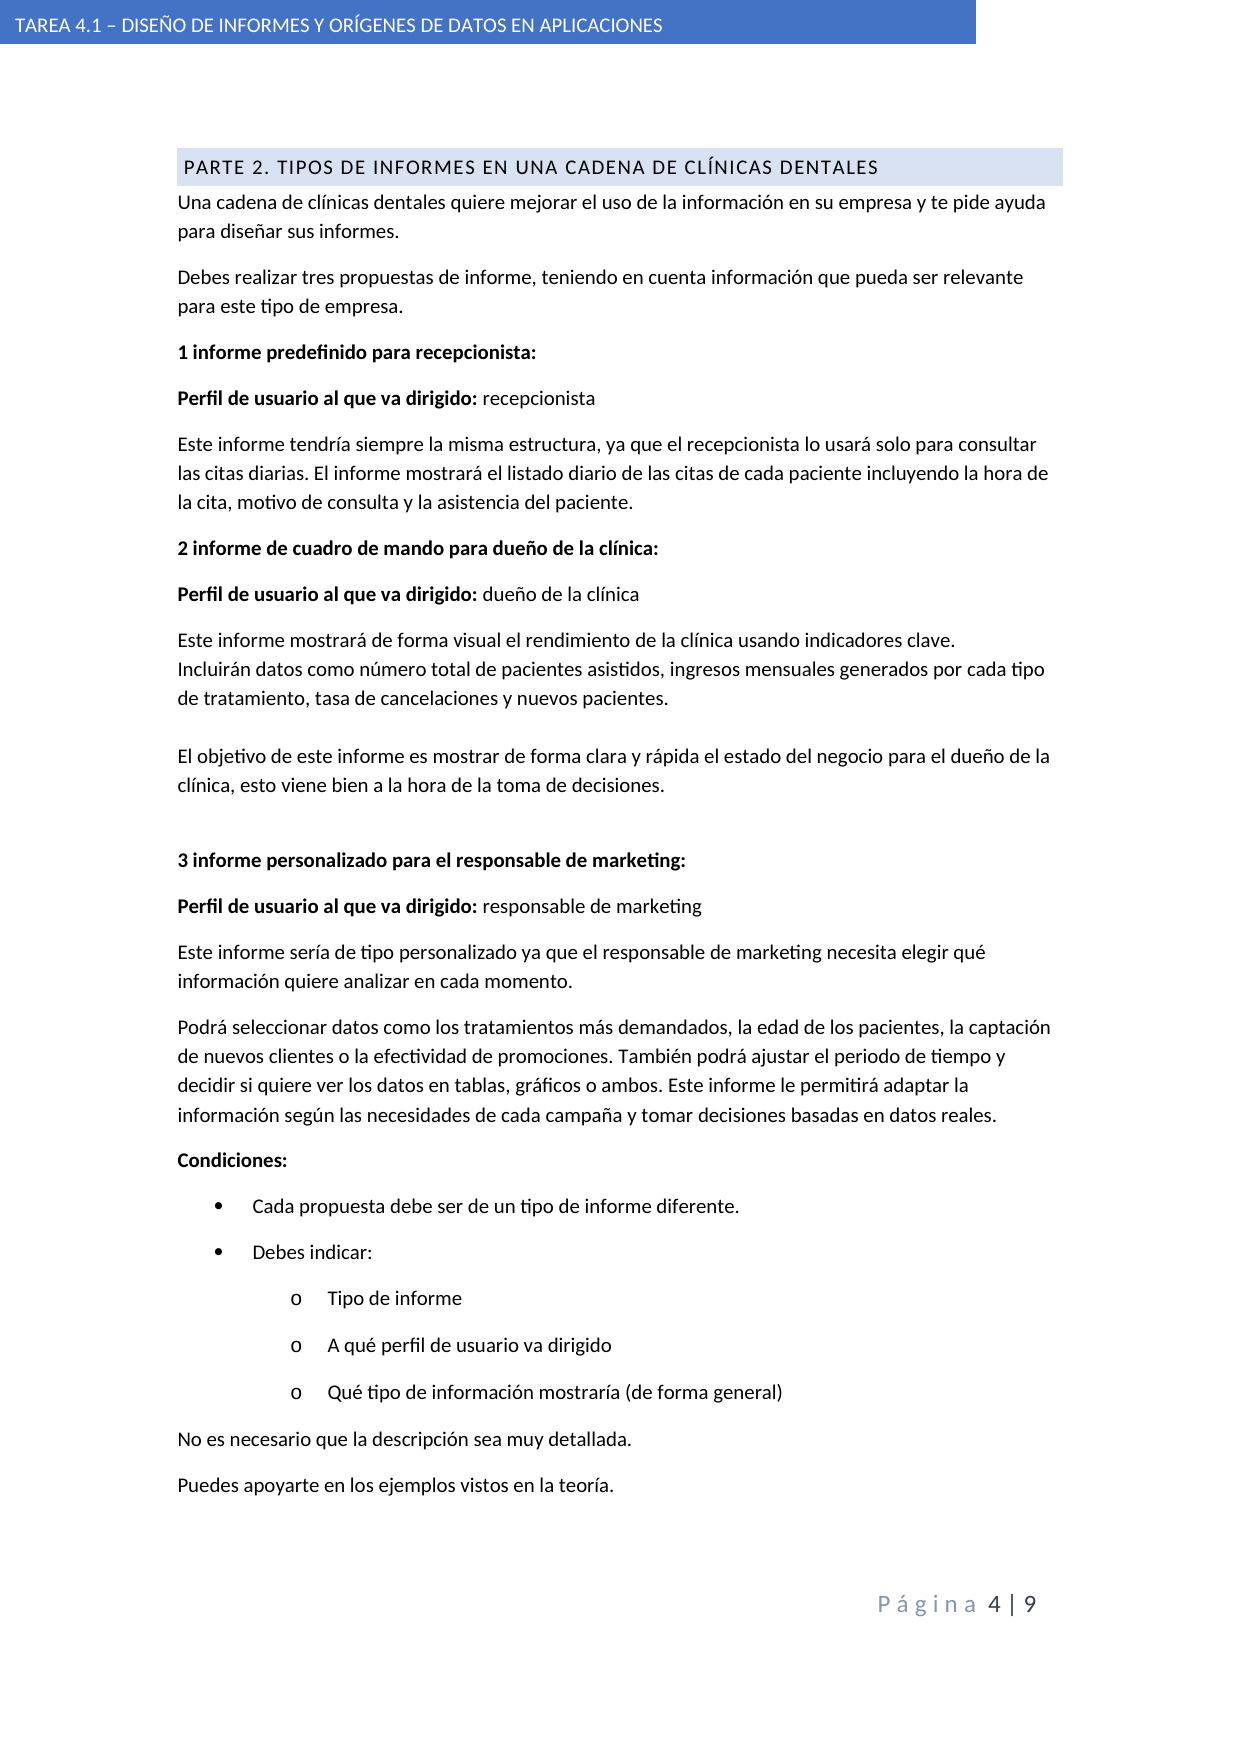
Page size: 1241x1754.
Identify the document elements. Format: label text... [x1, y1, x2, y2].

text No es necesario que la descripción sea muy detallada. [177, 1426, 1063, 1452]
text Perfil de usuario al que va dirigido: responsable de marketing [177, 893, 1063, 919]
text Incluirán datos como número total de pacientes asistidos, ingresos mensuales generados por cada tipo de tratamiento, tasa de cancelaciones y nuevos pacientes. [177, 656, 1063, 711]
text Debes realizar tres propuestas de informe, teniendo en cuenta información que pueda ser relevante para este tipo de empresa. [177, 264, 1063, 319]
list Cada propuesta debe ser de un tipo de informe diferente. [215, 1193, 1063, 1219]
text El objetivo de este informe es mostrar de forma clara y rápida el estado del negocio para el dueño de la clínica, esto viene bien a la hora de la toma de decisiones. [177, 743, 1063, 798]
list Debes indicar: [215, 1239, 1063, 1265]
subtitle Parte 2. Tipos de informes en una cadena de clínicas dentales [184, 154, 1057, 179]
text 3 informe personalizado para el responsable de marketing: [177, 848, 1063, 873]
text Perfil de usuario al que va dirigido: recepcionista [177, 385, 1063, 411]
text Este informe mostrará de forma visual el rendimiento de la clínica usando indicadores clave. [177, 627, 1063, 652]
text Condiciones: [177, 1148, 1063, 1173]
list Qué tipo de información mostraría (de forma general) [290, 1379, 1063, 1406]
list Tipo de informe [290, 1285, 1063, 1312]
text Puedes apoyarte en los ejemplos vistos en la teoría. [177, 1472, 1063, 1498]
text Perfil de usuario al que va dirigido: dueño de la clínica [177, 581, 1063, 606]
text Podrá seleccionar datos como los tratamientos más demandados, la edad de los pacientes, la captación de nuevos clientes o la efectividad de promociones. También podrá ajustar el periodo de tiempo y decidir si quiere ver los datos en tablas, gráficos o ambos. Este informe le permitirá adaptar la información según las necesidades de cada campaña y tomar decisiones basadas en datos reales. [177, 1014, 1063, 1127]
text 1 informe predefinido para recepcionista: [177, 339, 1063, 365]
text Este informe tendría siempre la misma estructura, ya que el recepcionista lo usará solo para consultar las citas diarias. El informe mostrará el listado diario de las citas de cada paciente incluyendo la hora de la cita, motivo de consulta y la asistencia del paciente. [177, 431, 1063, 515]
text Este informe sería de tipo personalizado ya que el responsable de marketing necesita elegir qué información quiere analizar en cada momento. [177, 939, 1063, 994]
text Una cadena de clínicas dentales quiere mejorar el uso de la información en su empresa y te pide ayuda para diseñar sus informes. [177, 189, 1063, 244]
list A qué perfil de usuario va dirigido [290, 1332, 1063, 1359]
text 2 informe de cuadro de mando para dueño de la clínica: [177, 535, 1063, 561]
